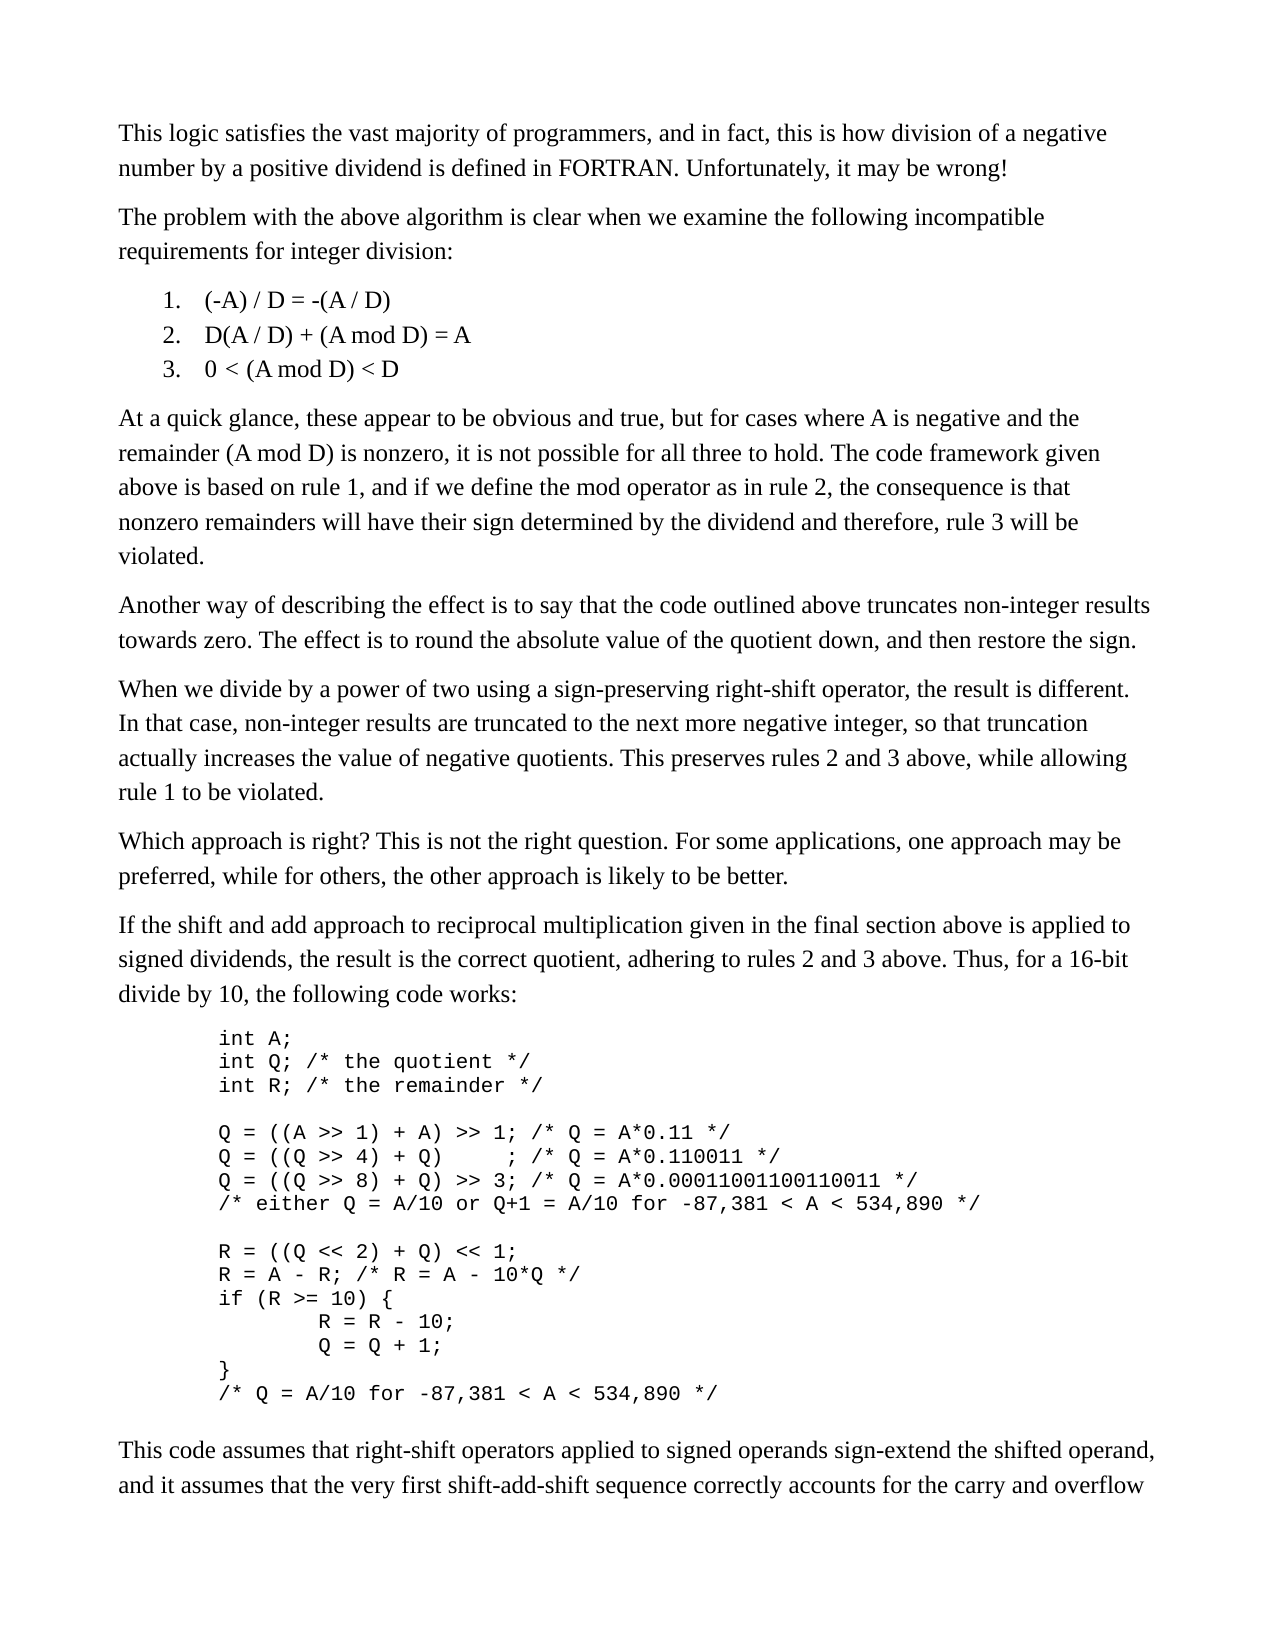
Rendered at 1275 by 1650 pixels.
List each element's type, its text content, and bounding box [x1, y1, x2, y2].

text int A; [118, 1028, 1157, 1051]
text } [118, 1359, 1157, 1382]
list 0 < (A mod D) < D [162, 354, 1157, 383]
list D(A / D) + (A mod D) = A [162, 320, 1157, 348]
text int Q; /* the quotient */ [118, 1051, 1157, 1075]
text Q = ((Q >> 8) + Q) >> 3; /* Q = A*0.00011001100110011 */ [118, 1170, 1157, 1193]
text Q = ((A >> 1) + A) >> 1; /* Q = A*0.11 */ [118, 1122, 1157, 1146]
text Which approach is right? This is not the right question. For some applications, one approach may be preferred, while for others, the other approach is likely to be better. [118, 826, 1157, 889]
text The problem with the above algorithm is clear when we examine the following incompatible requirements for integer division: [118, 202, 1157, 265]
text R = A - R; /* R = A - 10*Q */ [118, 1264, 1157, 1288]
text This code assumes that right-shift operators applied to signed operands sign-extend the shifted operand, and it assumes that the very first shift-add-shift sequence correctly accounts for the carry and overflow [118, 1436, 1157, 1499]
list (-A) / D = -(A / D) [162, 285, 1157, 314]
text if (R >= 10) { [118, 1288, 1157, 1312]
text R = ((Q << 2) + Q) << 1; [118, 1241, 1157, 1264]
text Q = Q + 1; [118, 1335, 1157, 1359]
text If the shift and add approach to reciprocal multiplication given in the final section above is applied to signed dividends, the result is the correct quotient, adhering to rules 2 and 3 above. Thus, for a 16-bit divide by 10, the following code works: [118, 910, 1157, 1007]
text Another way of describing the effect is to say that the code outlined above truncates non-integer results towards zero. The effect is to round the absolute value of the quotient down, and then restore the sign. [118, 590, 1157, 653]
text R = R - 10; [118, 1312, 1157, 1335]
text int R; /* the remainder */ [118, 1075, 1157, 1099]
text This logic satisfies the vast majority of programmers, and in fact, this is how division of a negative number by a positive dividend is defined in FORTRAN. Unfortunately, it may be wrong! [118, 118, 1157, 181]
text When we divide by a power of two using a sign-preserving right-shift operator, the result is different. In that case, non-integer results are truncated to the next more negative integer, so that truncation actually increases the value of negative quotients. This preserves rules 2 and 3 above, while allowing rule 1 to be violated. [118, 674, 1157, 806]
text Q = ((Q >> 4) + Q) ; /* Q = A*0.110011 */ [118, 1146, 1157, 1170]
text /* either Q = A/10 or Q+1 = A/10 for -87,381 < A < 534,890 */ [118, 1193, 1157, 1217]
text /* Q = A/10 for -87,381 < A < 534,890 */ [118, 1382, 1157, 1406]
text At a quick glance, these appear to be obvious and true, but for cases where A is negative and the remainder (A mod D) is nonzero, it is not possible for all three to hold. The code framework given above is based on rule 1, and if we define the mod operator as in rule 2, the consequence is that nonzero remainders will have their sign determined by the dividend and therefore, rule 3 will be violated. [118, 403, 1157, 570]
